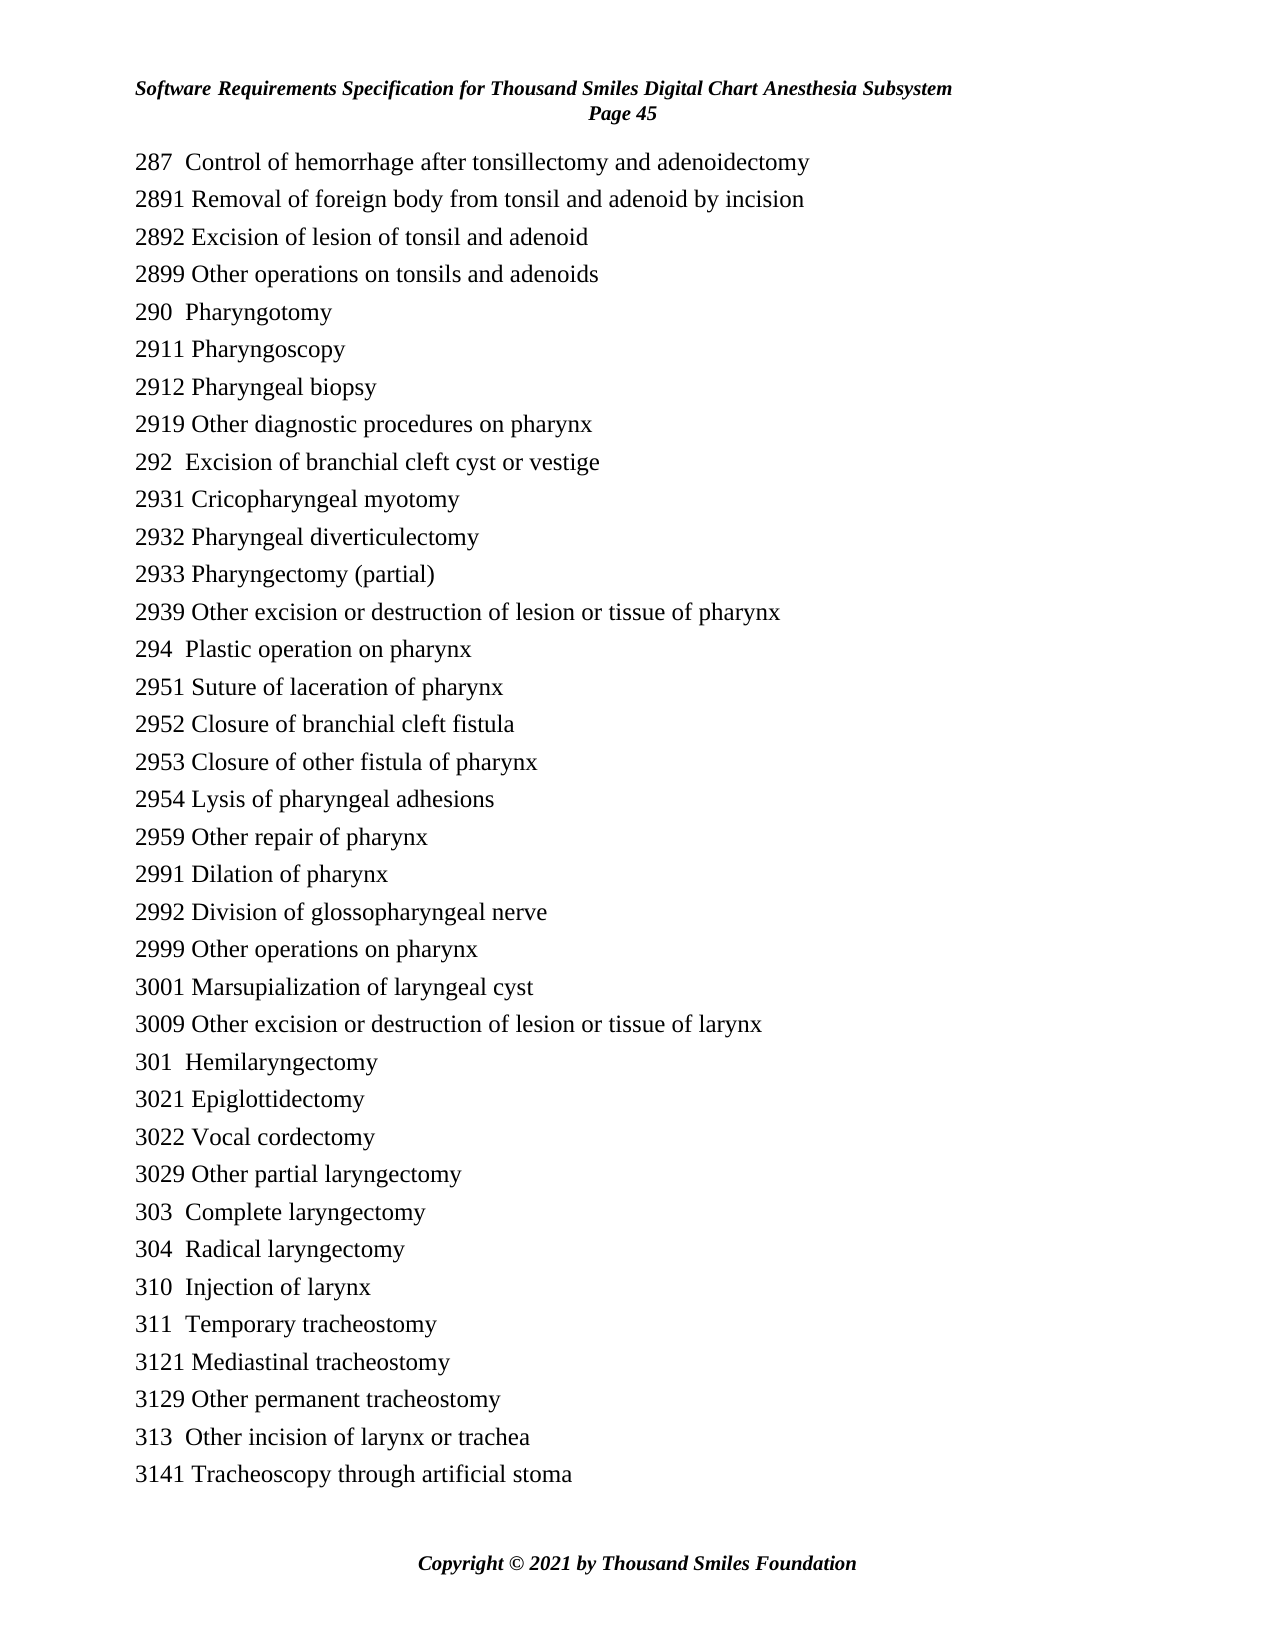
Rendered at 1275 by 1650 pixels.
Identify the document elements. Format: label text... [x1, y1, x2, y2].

text 2953 Closure of other fistula of pharynx [135, 750, 1140, 775]
text 2911 Pharyngoscopy [135, 337, 1140, 362]
text 313 Other incision of larynx or trachea [135, 1425, 1140, 1450]
text 2952 Closure of branchial cleft fistula [135, 712, 1140, 737]
text 2912 Pharyngeal biopsy [135, 375, 1140, 400]
text 2933 Pharyngectomy (partial) [135, 562, 1140, 587]
text 2931 Cricopharyngeal myotomy [135, 487, 1140, 512]
text 3141 Tracheoscopy through artificial stoma [135, 1462, 1140, 1487]
text 2991 Dilation of pharynx [135, 862, 1140, 887]
text 2951 Suture of laceration of pharynx [135, 675, 1140, 700]
text 311 Temporary tracheostomy [135, 1312, 1140, 1337]
text 2899 Other operations on tonsils and adenoids [135, 262, 1140, 287]
text 301 Hemilaryngectomy [135, 1050, 1140, 1075]
text 2959 Other repair of pharynx [135, 825, 1140, 850]
text 2932 Pharyngeal diverticulectomy [135, 525, 1140, 550]
text 292 Excision of branchial cleft cyst or vestige [135, 450, 1140, 475]
text 2992 Division of glossopharyngeal nerve [135, 900, 1140, 925]
text 3121 Mediastinal tracheostomy [135, 1350, 1140, 1375]
text 2919 Other diagnostic procedures on pharynx [135, 412, 1140, 437]
text 304 Radical laryngectomy [135, 1237, 1140, 1262]
text 3029 Other partial laryngectomy [135, 1162, 1140, 1187]
text 3001 Marsupialization of laryngeal cyst [135, 975, 1140, 1000]
text 290 Pharyngotomy [135, 300, 1140, 325]
text 2939 Other excision or destruction of lesion or tissue of pharynx [135, 600, 1140, 625]
text 3021 Epiglottidectomy [135, 1087, 1140, 1112]
text 2891 Removal of foreign body from tonsil and adenoid by incision [135, 187, 1140, 212]
text 3009 Other excision or destruction of lesion or tissue of larynx [135, 1012, 1140, 1037]
text 287 Control of hemorrhage after tonsillectomy and adenoidectomy [135, 150, 1140, 175]
text 2954 Lysis of pharyngeal adhesions [135, 787, 1140, 812]
text 310 Injection of larynx [135, 1275, 1140, 1300]
text 3022 Vocal cordectomy [135, 1125, 1140, 1150]
text 2999 Other operations on pharynx [135, 937, 1140, 962]
text 294 Plastic operation on pharynx [135, 637, 1140, 662]
text 2892 Excision of lesion of tonsil and adenoid [135, 225, 1140, 250]
text 303 Complete laryngectomy [135, 1200, 1140, 1225]
text 3129 Other permanent tracheostomy [135, 1387, 1140, 1412]
